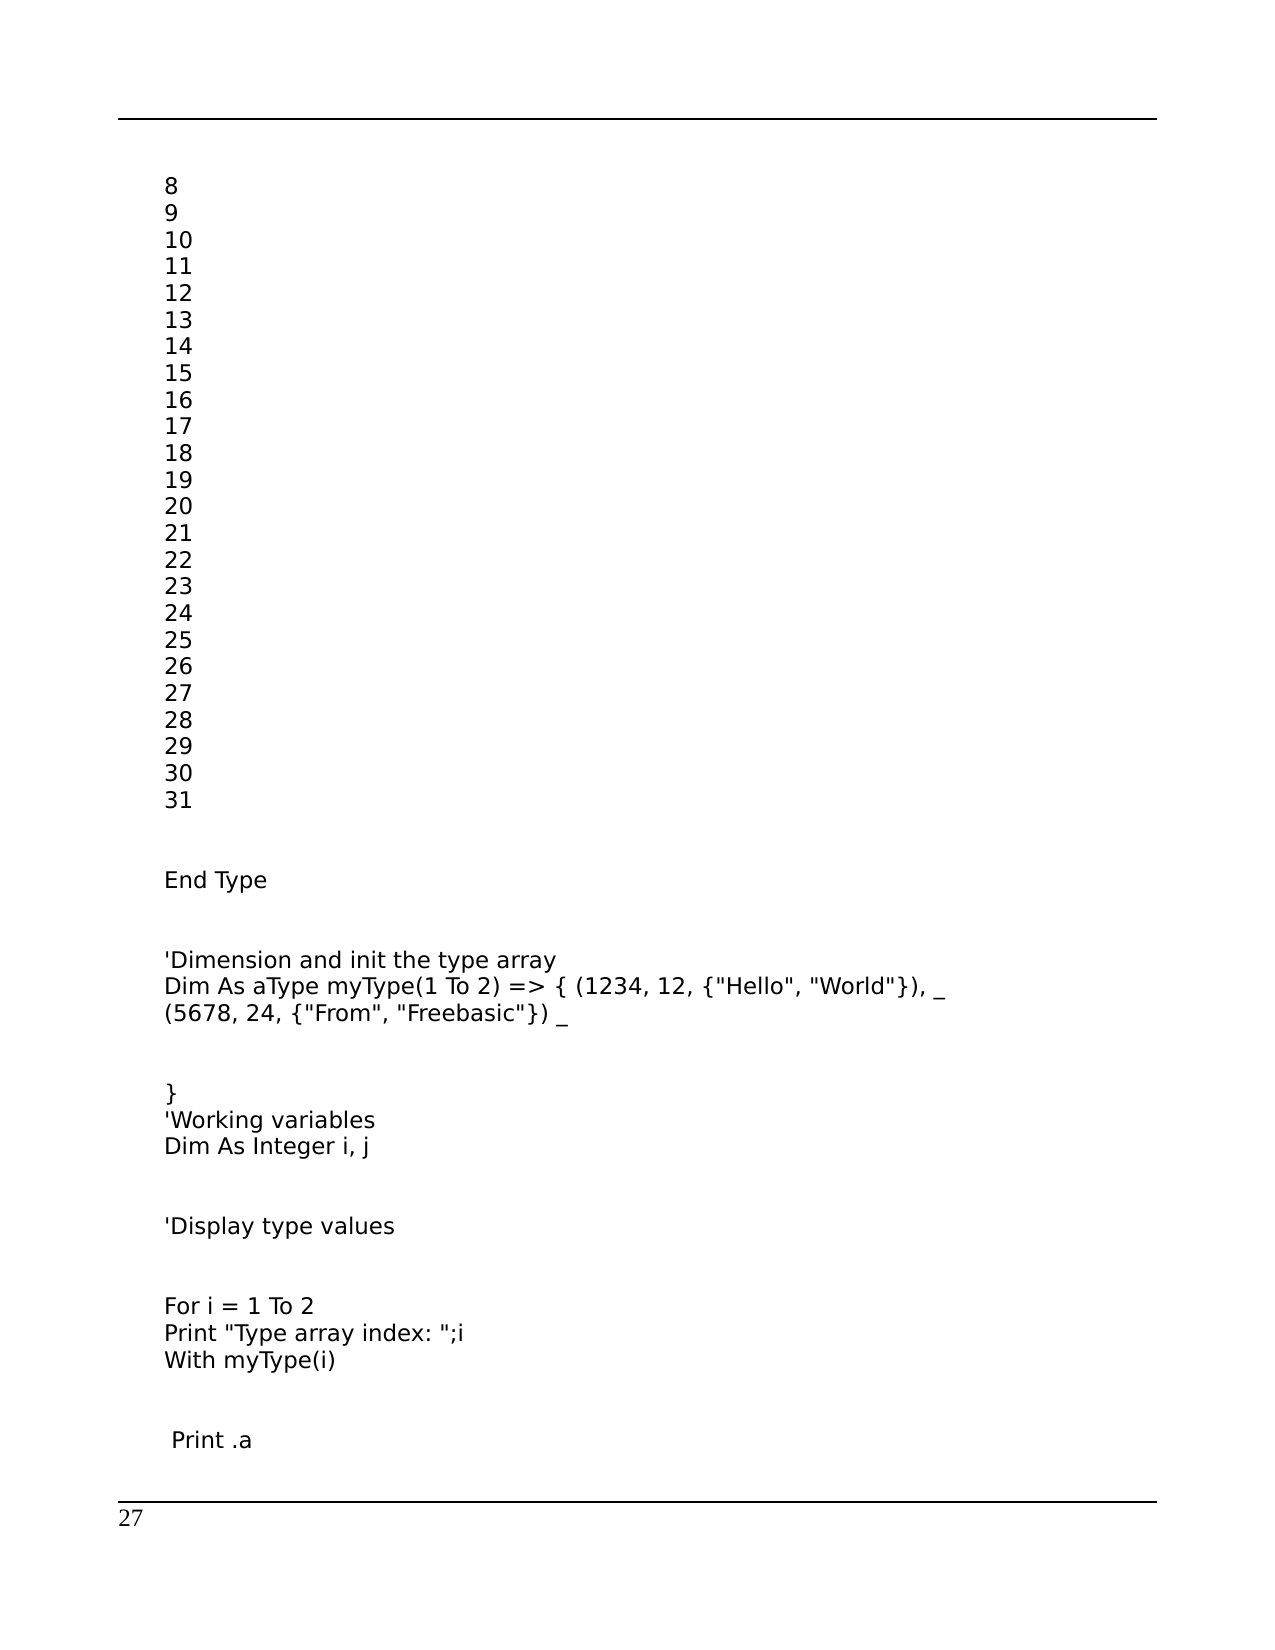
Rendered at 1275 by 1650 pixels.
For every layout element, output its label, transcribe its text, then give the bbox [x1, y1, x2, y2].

text 14 [118, 333, 1157, 360]
text 12 [118, 280, 1157, 307]
text 30 [118, 760, 1157, 787]
text 25 [118, 627, 1157, 653]
text 'Dimension and init the type array [118, 947, 1157, 973]
text Print .a [118, 1427, 1157, 1453]
text 10 [118, 227, 1157, 253]
text 24 [118, 600, 1157, 627]
text With myType(i) [118, 1347, 1157, 1373]
text 'Working variables [118, 1107, 1157, 1133]
text 11 [118, 253, 1157, 280]
text 27 [118, 680, 1157, 707]
text (5678, 24, {"From", "Freebasic"}) _ [118, 1000, 1157, 1027]
text 17 [118, 413, 1157, 440]
text 20 [118, 493, 1157, 520]
text 16 [118, 387, 1157, 413]
text 9 [118, 200, 1157, 227]
text 29 [118, 733, 1157, 760]
text 21 [118, 520, 1157, 547]
text Dim As aType myType(1 To 2) => { (1234, 12, {"Hello", "World"}), _ [118, 973, 1157, 1000]
text End Type [118, 867, 1157, 893]
text 19 [118, 467, 1157, 493]
text 26 [118, 653, 1157, 680]
text 23 [118, 573, 1157, 600]
text 22 [118, 547, 1157, 573]
text 28 [118, 707, 1157, 733]
text 'Display type values [118, 1213, 1157, 1240]
text 8 [118, 173, 1157, 200]
text 15 [118, 360, 1157, 387]
text Print "Type array index: ";i [118, 1320, 1157, 1347]
text 31 [118, 787, 1157, 813]
text 13 [118, 307, 1157, 333]
text 18 [118, 440, 1157, 467]
text Dim As Integer i, j [118, 1133, 1157, 1160]
text For i = 1 To 2 [118, 1293, 1157, 1320]
text } [118, 1080, 1157, 1107]
